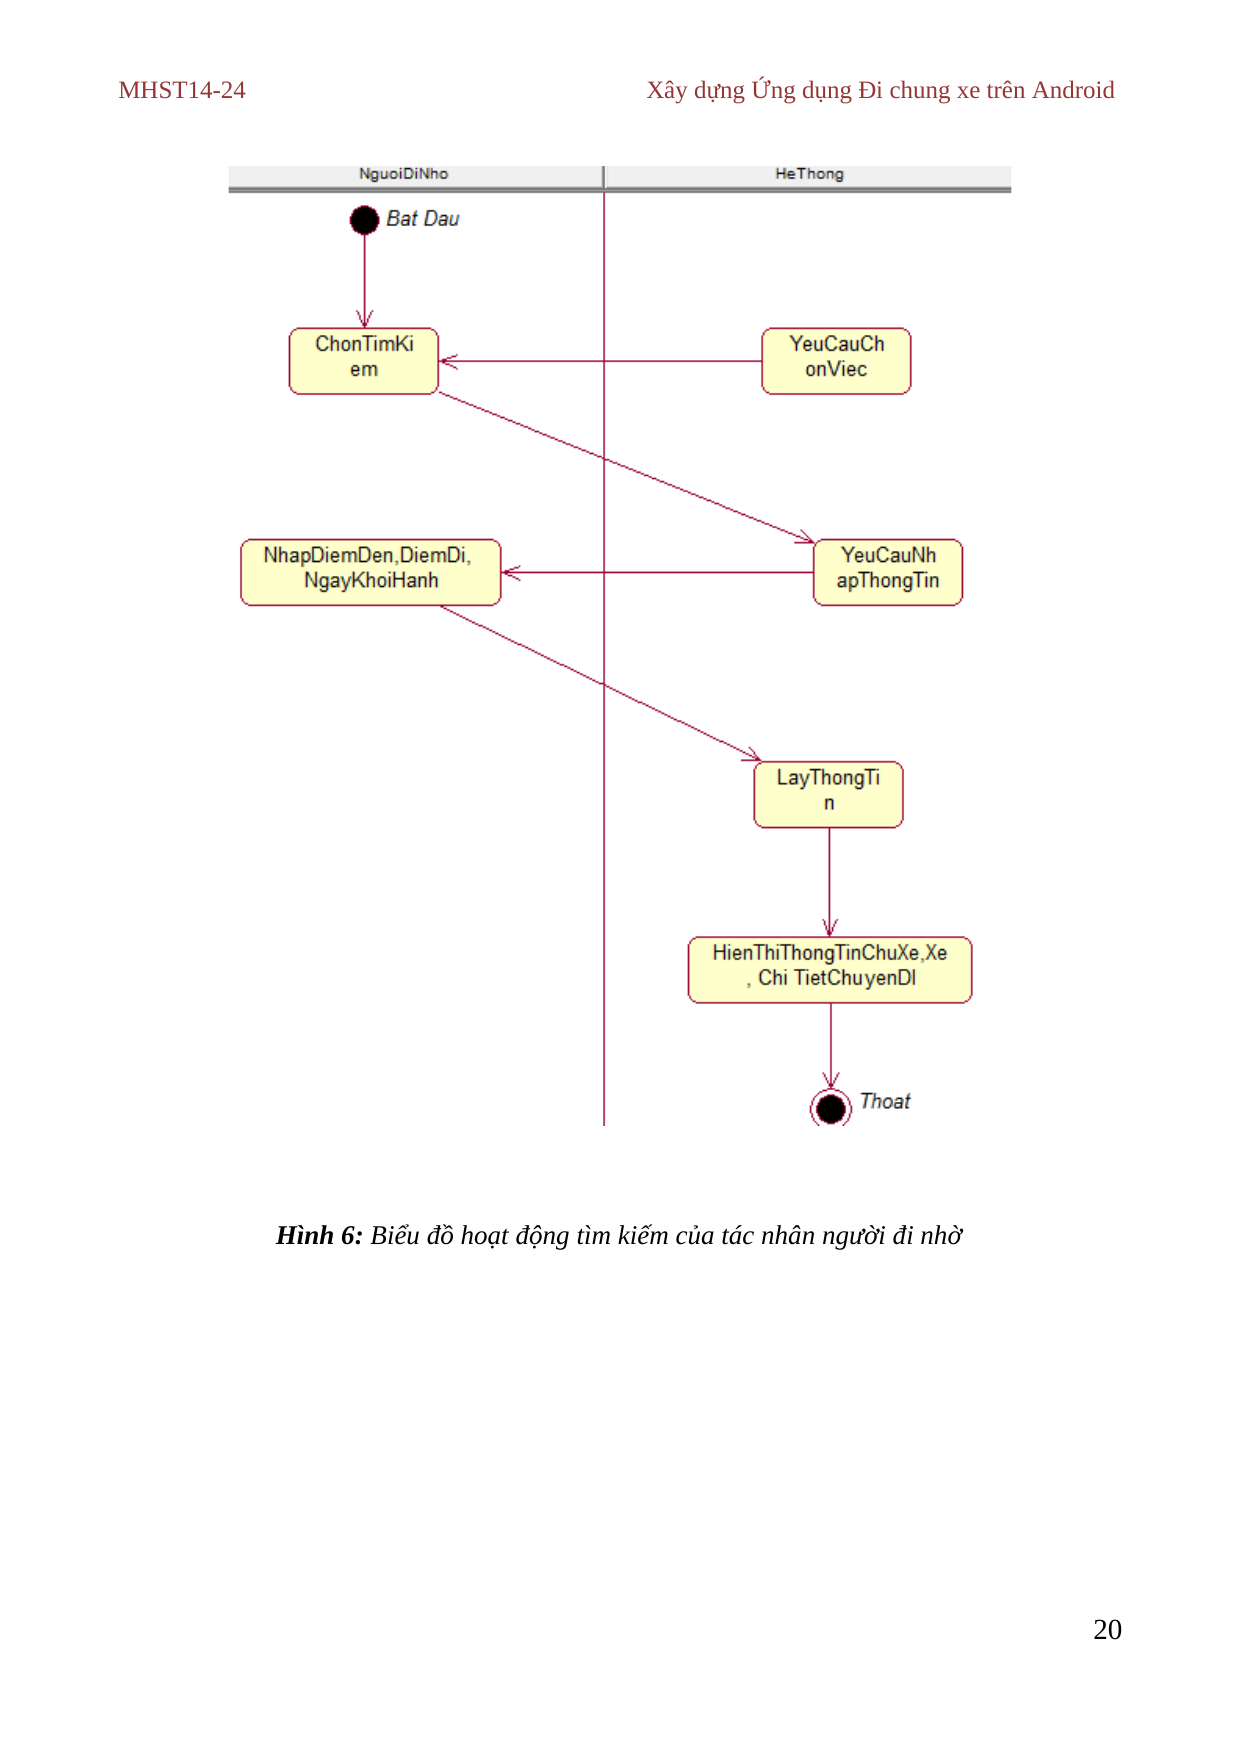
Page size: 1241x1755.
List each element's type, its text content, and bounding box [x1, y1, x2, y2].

text Hình 6: Biểu đồ hoạt động tìm kiếm của tác nhân người đi nhờ [118, 1219, 1122, 1251]
